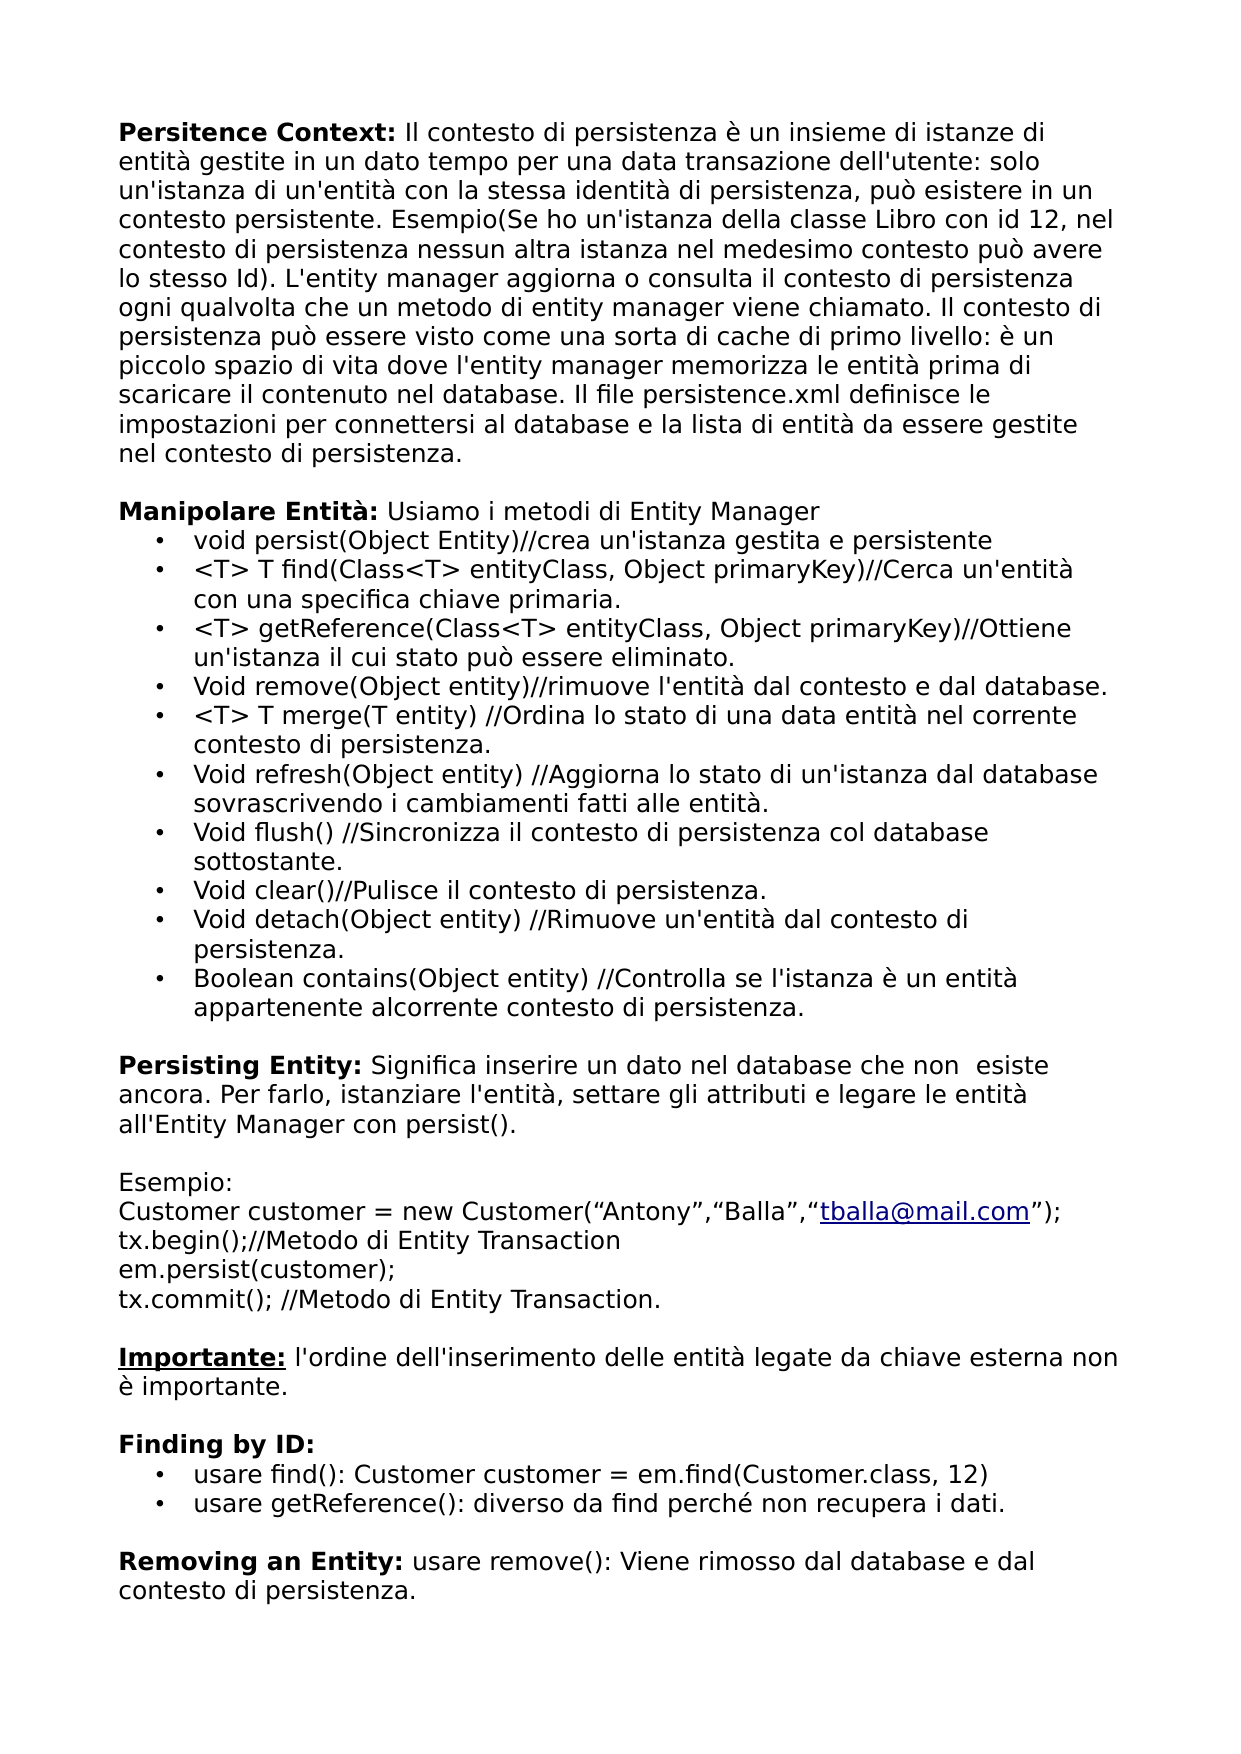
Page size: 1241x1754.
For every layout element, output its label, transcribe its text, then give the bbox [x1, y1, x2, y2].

list Void flush() //Sincronizza il contesto di persistenza col database sottostante. [156, 818, 1122, 876]
text Importante: l'ordine dell'inserimento delle entità legate da chiave esterna non è importante. [118, 1343, 1122, 1401]
text Persitence Context: Il contesto di persistenza è un insieme di istanze di entità gestite in un dato tempo per una data transazione dell'utente: solo un'istanza di un'entità con la stessa identità di persistenza, può esistere in un contesto persistente. Esempio(Se ho un'istanza della classe Libro con id 12, nel contesto di persistenza nessun altra istanza nel medesimo contesto può avere lo stesso Id). L'entity manager aggiorna o consulta il contesto di persistenza ogni qualvolta che un metodo di entity manager viene chiamato. Il contesto di persistenza può essere visto come una sorta di cache di primo livello: è un piccolo spazio di vita dove l'entity manager memorizza le entità prima di scaricare il contenuto nel database. Il file persistence.xml definisce le impostazioni per connettersi al database e la lista di entità da essere gestite nel contesto di persistenza. [118, 118, 1122, 468]
text tx.begin();//Metodo di Entity Transaction [118, 1226, 1122, 1256]
text Removing an Entity: usare remove(): Viene rimosso dal database e dal contesto di persistenza. [118, 1547, 1122, 1606]
list Void refresh(Object entity) //Aggiorna lo stato di un'istanza dal database sovrascrivendo i cambiamenti fatti alle entità. [156, 760, 1122, 818]
text tx.commit(); //Metodo di Entity Transaction. [118, 1285, 1122, 1314]
list usare find(): Customer customer = em.find(Customer.class, 12) [156, 1460, 1122, 1489]
list <T> T merge(T entity) //Ordina lo stato di una data entità nel corrente contesto di persistenza. [156, 701, 1122, 760]
list Void remove(Object entity)//rimuove l'entità dal contesto e dal database. [156, 672, 1122, 701]
list <T> T find(Class<T> entityClass, Object primaryKey)//Cerca un'entità con una specifica chiave primaria. [156, 556, 1122, 614]
text Esempio: [118, 1168, 1122, 1197]
list void persist(Object Entity)//crea un'istanza gestita e persistente [156, 526, 1122, 556]
text Persisting Entity: Significa inserire un dato nel database che non esiste ancora. Per farlo, istanziare l'entità, settare gli attributi e legare le entità all'Entity Manager con persist(). [118, 1051, 1122, 1139]
list <T> getReference(Class<T> entityClass, Object primaryKey)//Ottiene un'istanza il cui stato può essere eliminato. [156, 614, 1122, 672]
text Customer customer = new Customer(“Antony”,“Balla”,“tballa@mail.com”); [118, 1197, 1122, 1226]
text em.persist(customer); [118, 1256, 1122, 1285]
text Manipolare Entità: Usiamo i metodi di Entity Manager [118, 497, 1122, 526]
list usare getReference(): diverso da find perché non recupera i dati. [156, 1489, 1122, 1518]
list Boolean contains(Object entity) //Controlla se l'istanza è un entità appartenente alcorrente contesto di persistenza. [156, 964, 1122, 1022]
text Finding by ID: [118, 1431, 1122, 1460]
list Void detach(Object entity) //Rimuove un'entità dal contesto di persistenza. [156, 906, 1122, 964]
list Void clear()//Pulisce il contesto di persistenza. [156, 876, 1122, 906]
